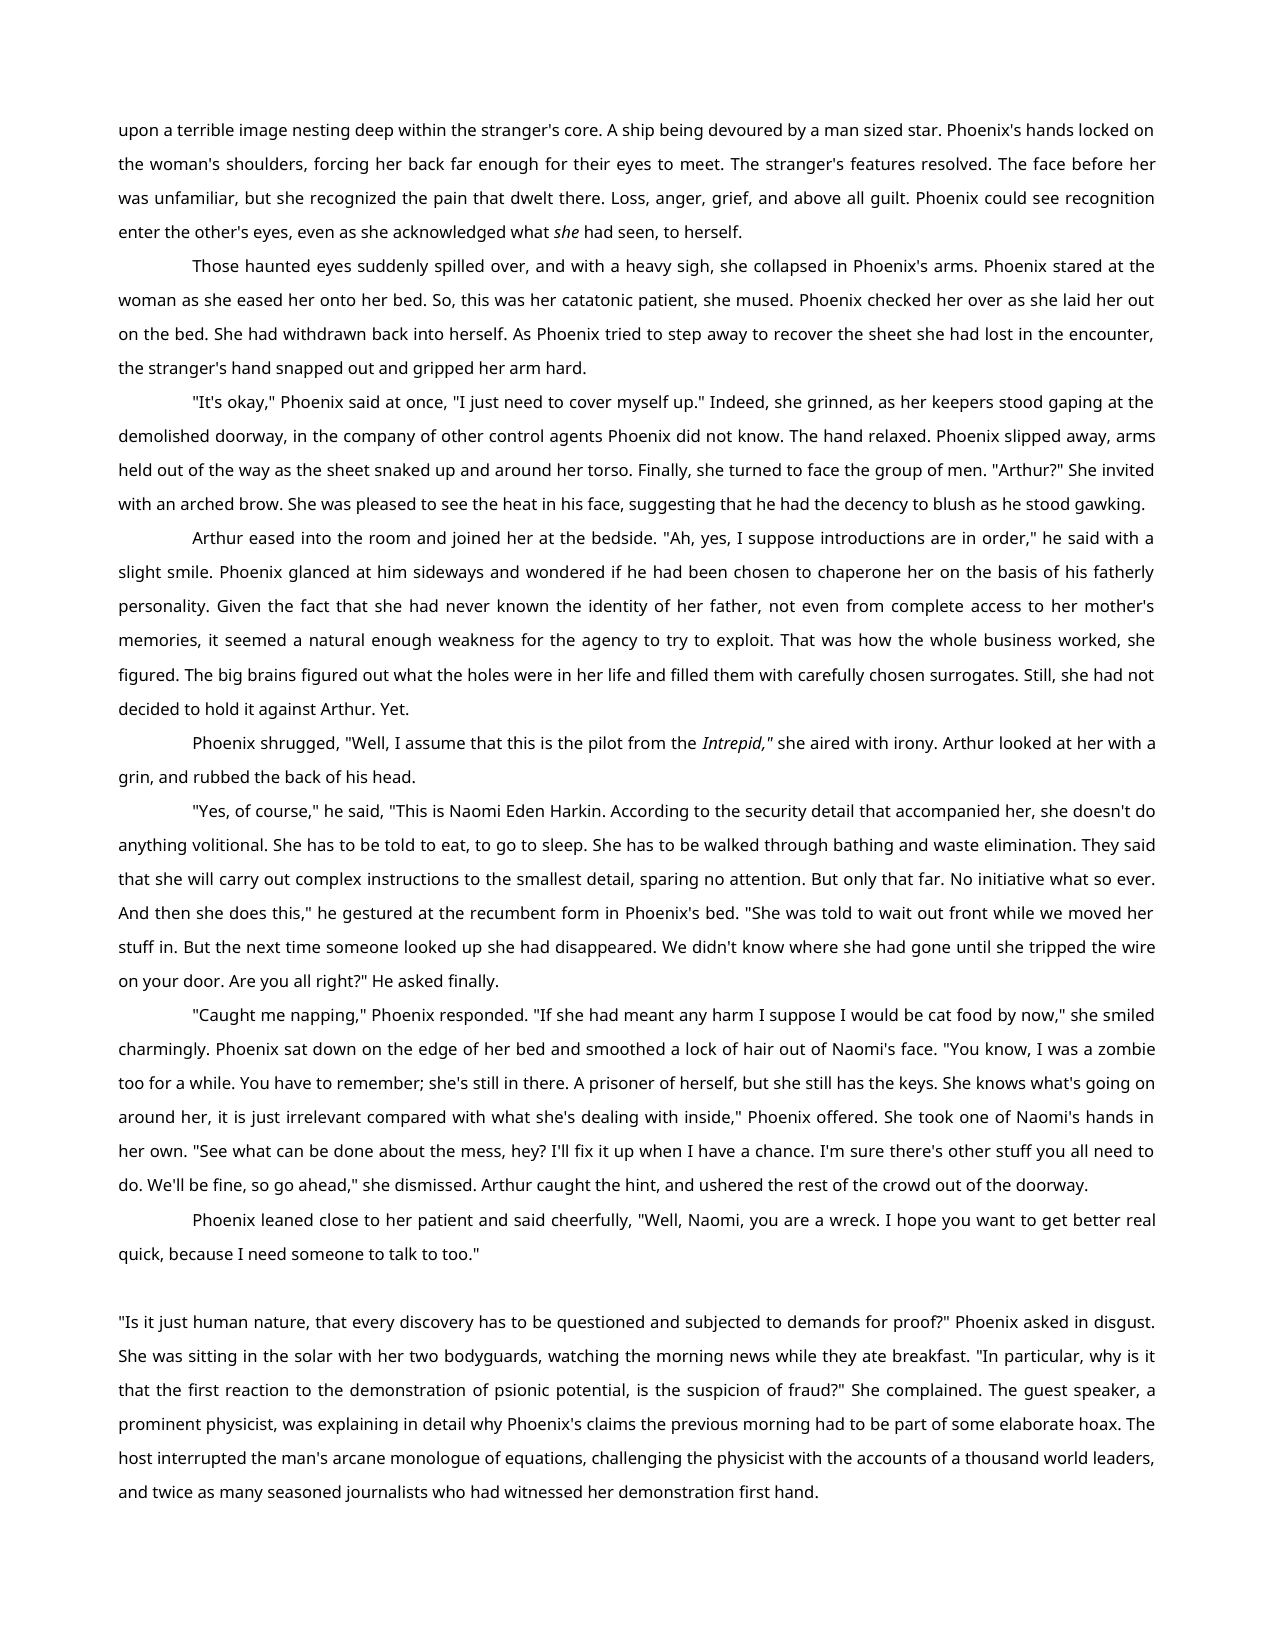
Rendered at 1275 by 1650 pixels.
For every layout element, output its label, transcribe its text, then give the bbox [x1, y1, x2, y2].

text "Is it just human nature, that every discovery has to be questioned and subjected to demands for proof?" Phoenix asked in disgust. She was sitting in the solar with her two bodyguards, watching the morning news while they ate breakfast. "In particular, why is it that the first reaction to the demonstration of psionic potential, is the suspicion of fraud?" She complained. The guest speaker, a prominent physicist, was explaining in detail why Phoenix's claims the previous morning had to be part of some elaborate hoax. The host interrupted the man's arcane monologue of equations, challenging the physicist with the accounts of a thousand world leaders, and twice as many seasoned journalists who had witnessed her demonstration first hand. [118, 1310, 1157, 1503]
text "Yes, of course," he said, "This is Naomi Eden Harkin. According to the security detail that accompanied her, she doesn't do anything volitional. She has to be told to eat, to go to sleep. She has to be walked through bathing and waste elimination. They said that she will carry out complex instructions to the smallest detail, sparing no attention. But only that far. No initiative what so ever. And then she does this," he gestured at the recumbent form in Phoenix's bed. "She was told to wait out front while we moved her stuff in. But the next time someone looked up she had disappeared. We didn't know where she had gone until she tripped the wire on your door. Are you all right?" He asked finally. [118, 799, 1157, 992]
text Arthur eased into the room and joined her at the bedside. "Ah, yes, I suppose introductions are in order," he said with a slight smile. Phoenix glanced at him sideways and wondered if he had been chosen to chaperone her on the basis of his fatherly personality. Given the fact that she had never known the identity of her father, not even from complete access to her mother's memories, it seemed a natural enough weakness for the agency to try to exploit. That was how the whole business worked, she figured. The big brains figured out what the holes were in her life and filled them with carefully chosen surrogates. Still, she had not decided to hold it against Arthur. Yet. [118, 527, 1157, 720]
text "Caught me napping," Phoenix responded. "If she had meant any harm I suppose I would be cat food by now," she smiled charmingly. Phoenix sat down on the edge of her bed and smoothed a lock of hair out of Naomi's face. "You know, I was a zombie too for a while. You have to remember; she's still in there. A prisoner of herself, but she still has the keys. She knows what's going on around her, it is just irrelevant compared with what she's dealing with inside," Phoenix offered. She took one of Naomi's hands in her own. "See what can be done about the mess, hey? I'll fix it up when I have a chance. I'm sure there's other stuff you all need to do. We'll be fine, so go ahead," she dismissed. Arthur caught the hint, and ushered the rest of the crowd out of the doorway. [118, 1004, 1157, 1197]
text Phoenix leaned close to her patient and said cheerfully, "Well, Naomi, you are a wreck. I hope you want to get better real quick, because I need someone to talk to too." [118, 1208, 1157, 1265]
text Phoenix shrugged, "Well, I assume that this is the pilot from the Intrepid," she aired with irony. Arthur looked at her with a grin, and rubbed the back of his head. [118, 731, 1157, 788]
text "It's okay," Phoenix said at once, "I just need to cover myself up." Indeed, she grinned, as her keepers stood gaping at the demolished doorway, in the company of other control agents Phoenix did not know. The hand relaxed. Phoenix slipped away, arms held out of the way as the sheet snaked up and around her torso. Finally, she turned to face the group of men. "Arthur?" She invited with an arched brow. She was pleased to see the heat in his face, suggesting that he had the decency to blush as he stood gawking. [118, 391, 1157, 516]
text Those haunted eyes suddenly spilled over, and with a heavy sigh, she collapsed in Phoenix's arms. Phoenix stared at the woman as she eased her onto her bed. So, this was her catatonic patient, she mused. Phoenix checked her over as she laid her out on the bed. She had withdrawn back into herself. As Phoenix tried to step away to recover the sheet she had lost in the encounter, the stranger's hand snapped out and gripped her arm hard. [118, 254, 1157, 379]
text upon a terrible image nesting deep within the stranger's core. A ship being devoured by a man sized star. Phoenix's hands locked on the woman's shoulders, forcing her back far enough for their eyes to meet. The stranger's features resolved. The face before her was unfamiliar, but she recognized the pain that dwelt there. Loss, anger, grief, and above all guilt. Phoenix could see recognition enter the other's eyes, even as she acknowledged what she had seen, to herself. [118, 118, 1157, 243]
